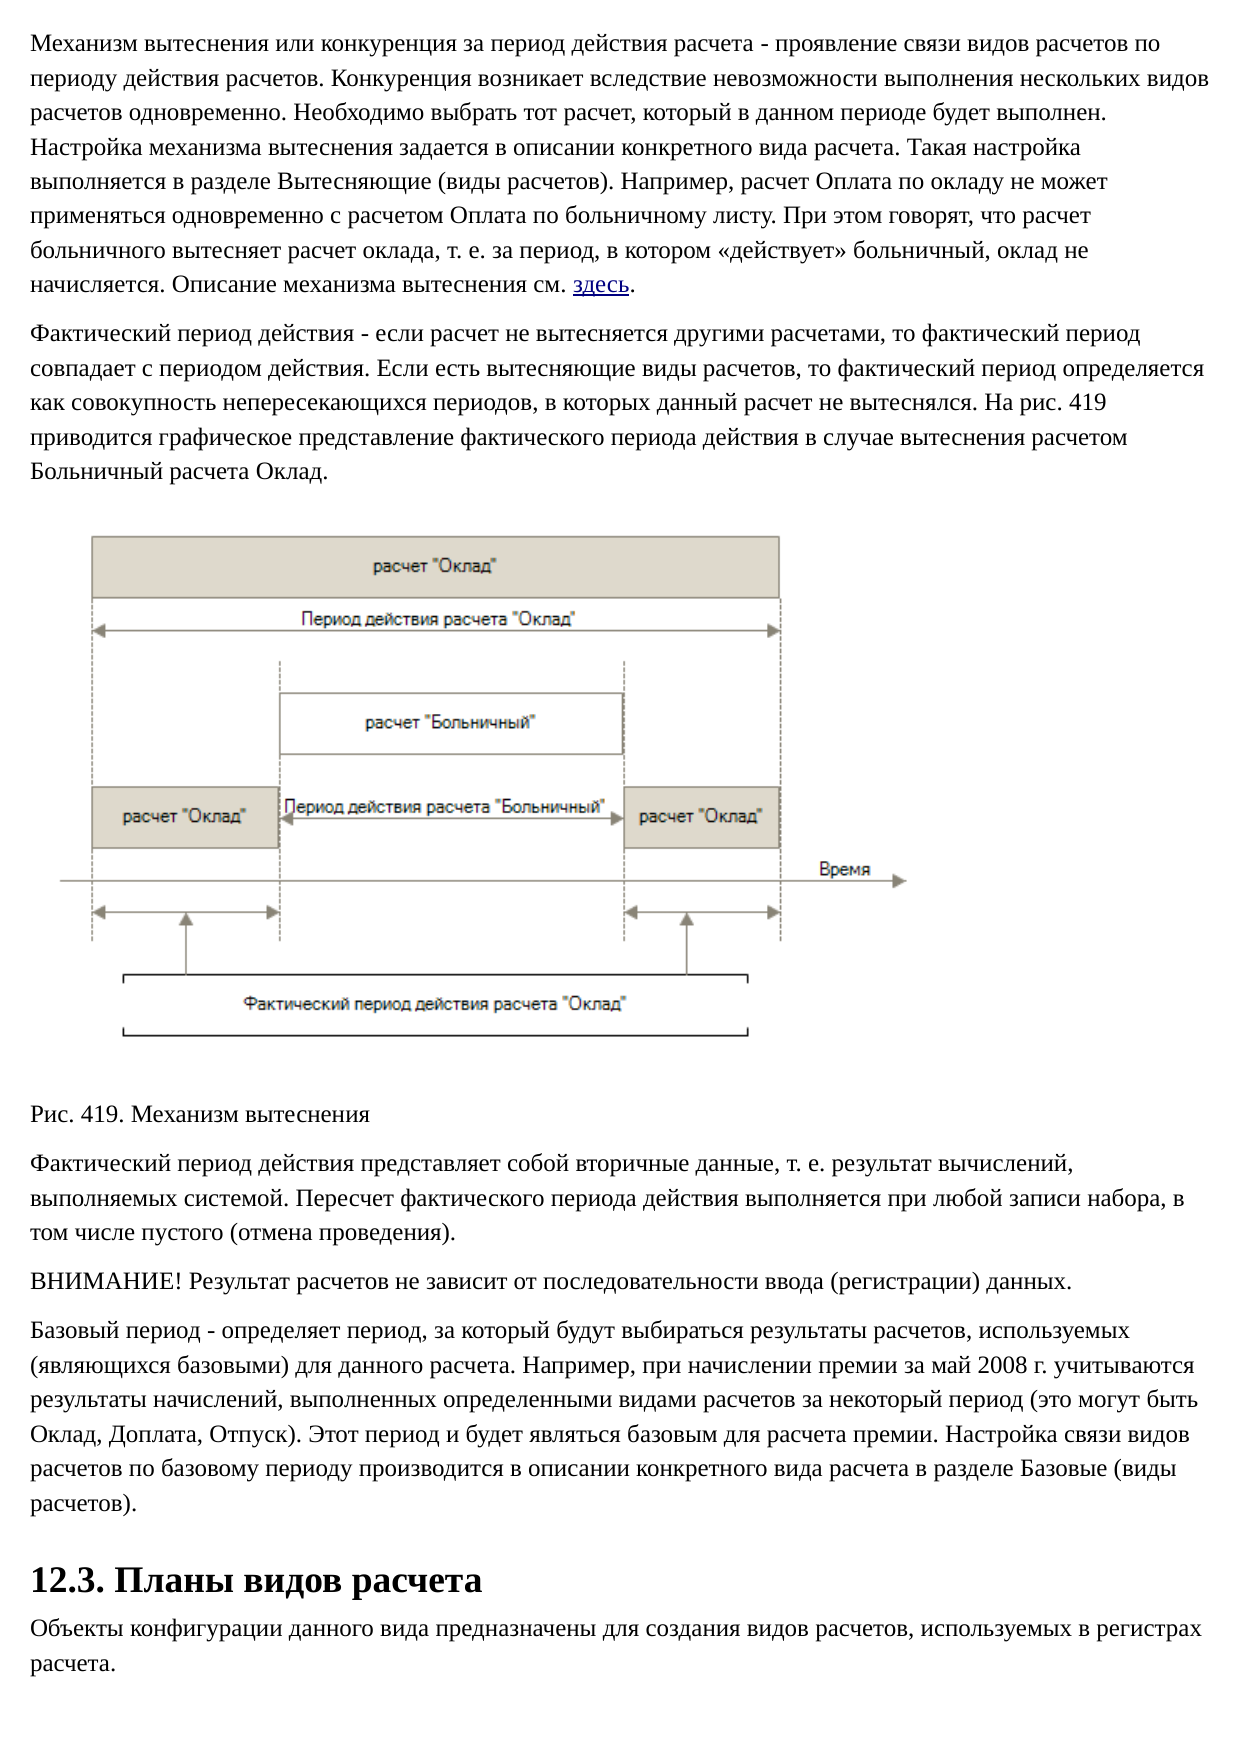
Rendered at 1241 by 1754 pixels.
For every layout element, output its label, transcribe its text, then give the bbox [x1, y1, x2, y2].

text ВНИМАНИЕ! Результат расчетов не зависит от последовательности ввода (регистрации) данных. [30, 1266, 1211, 1295]
text Фактический период действия представляет собой вторичные данные, т. е. результат вычислений, выполняемых системой. Пересчет фактического периода действия выполняется при любой записи набора, в том числе пустого (отмена проведения). [30, 1148, 1211, 1246]
text Базовый период ‑ определяет период, за который будут выбираться результаты расчетов, используемых (являющихся базовыми) для данного расчета. Например, при начислении премии за май 2008 г. учитываются результаты начислений, выполненных определенными видами расчетов за некоторый период (это могут быть Оклад, Доплата, Отпуск). Этот период и будет являться базовым для расчета премии. Настройка связи видов расчетов по базовому периоду производится в описании конкретного вида расчета в разделе Базовые (виды расчетов). [30, 1315, 1211, 1517]
picture [29, 505, 935, 1079]
text Фактический период действия ‑ если расчет не вытесняется другими расчетами, то фактический период совпадает с периодом действия. Если есть вытесняющие виды расчетов, то фактический период определяется как совокупность непересекающихся периодов, в которых данный расчет не вытеснялся. На рис. 419 приводится графическое представление фактического периода действия в случае вытеснения расчетом Больничный расчета Оклад. [30, 318, 1211, 485]
subtitle 12.3. Планы видов расчета [30, 1558, 1211, 1601]
text Рис. 419. Механизм вытеснения [30, 1099, 1211, 1128]
text Механизм вытеснения или конкуренция за период действия расчета ‑ проявление связи видов расчетов по периоду действия расчетов. Конкуренция возникает вследствие невозможности выполнения нескольких видов расчетов одновременно. Необходимо выбрать тот расчет, который в данном периоде будет выполнен. Настройка механизма вытеснения задается в описании конкретного вида расчета. Такая настройка выполняется в разделе Вытесняющие (виды расчетов). Например, расчет Оплата по окладу не может применяться одновременно с расчетом Оплата по больничному листу. При этом говорят, что расчет больничного вытесняет расчет оклада, т. е. за период, в котором «действует» больничный, оклад не начисляется. Описание механизма вытеснения см. здесь. [30, 28, 1211, 298]
text Объекты конфигурации данного вида предназначены для создания видов расчетов, используемых в регистрах расчета. [30, 1613, 1211, 1677]
